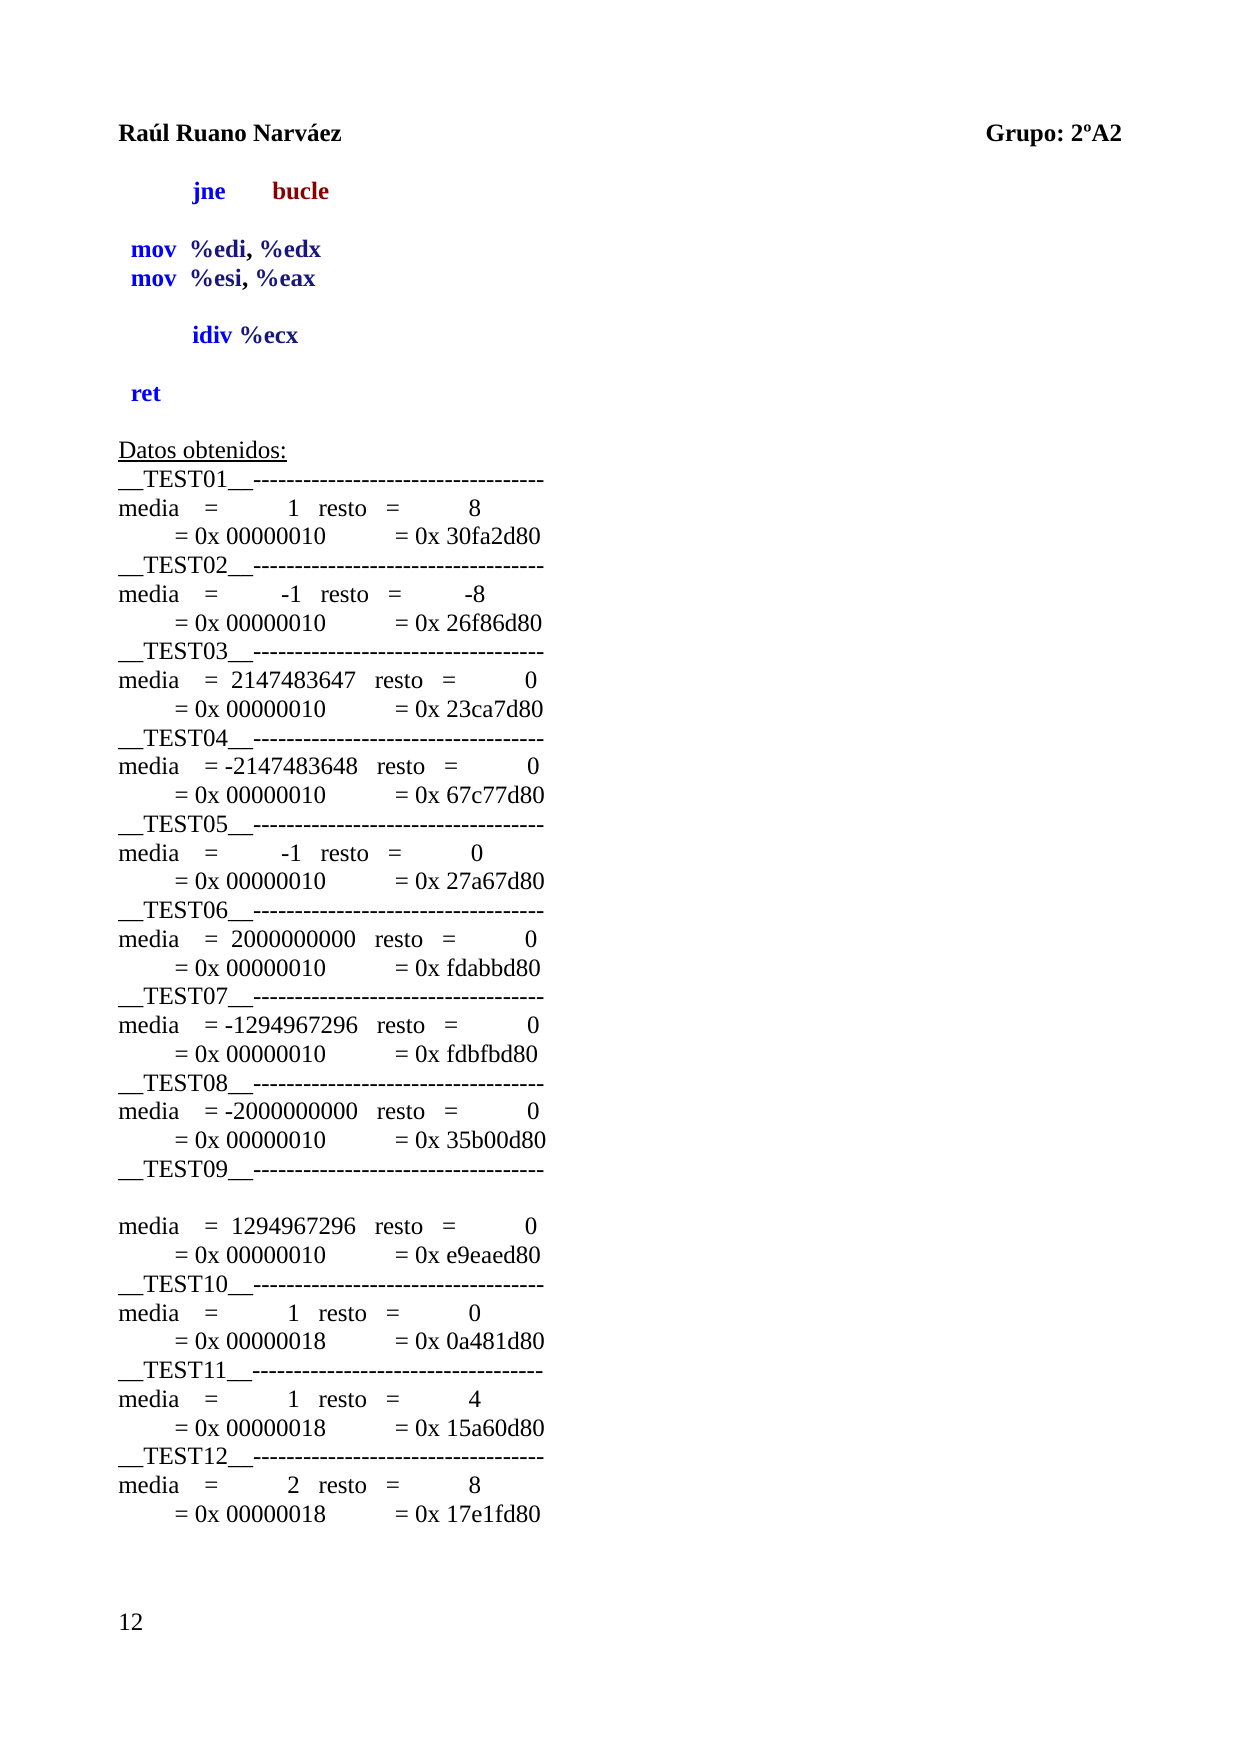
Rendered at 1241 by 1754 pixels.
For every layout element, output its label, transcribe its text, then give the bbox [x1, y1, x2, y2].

text __TEST03__----------------------------------- [118, 636, 1122, 665]
text = 0x 00000010 = 0x 23ca7d80 [118, 694, 1122, 723]
text = 0x 00000010 = 0x fdbfbd80 [118, 1039, 1122, 1068]
text mov %edi, %edx [118, 234, 1122, 263]
text media = -1 resto = 0 [118, 838, 1122, 866]
text = 0x 00000010 = 0x 35b00d80 [118, 1125, 1122, 1154]
text = 0x 00000010 = 0x 67c77d80 [118, 780, 1122, 809]
text media = 1294967296 resto = 0 [118, 1211, 1122, 1240]
text = 0x 00000018 = 0x 15a60d80 [118, 1413, 1122, 1441]
text Datos obtenidos: [118, 435, 1122, 464]
text media = 1 resto = 8 [118, 493, 1122, 521]
text __TEST08__----------------------------------- [118, 1068, 1122, 1096]
text = 0x 00000010 = 0x fdabbd80 [118, 953, 1122, 981]
text idiv %ecx [118, 320, 1122, 349]
text = 0x 00000018 = 0x 17e1fd80 [118, 1499, 1122, 1528]
text __TEST09__----------------------------------- [118, 1154, 1122, 1183]
text media = -2147483648 resto = 0 [118, 751, 1122, 780]
text __TEST06__----------------------------------- [118, 895, 1122, 924]
text media = 2147483647 resto = 0 [118, 665, 1122, 694]
text __TEST12__----------------------------------- [118, 1441, 1122, 1470]
text media = -2000000000 resto = 0 [118, 1096, 1122, 1125]
text __TEST11__----------------------------------- [118, 1355, 1122, 1384]
text = 0x 00000010 = 0x 30fa2d80 [118, 521, 1122, 550]
text __TEST02__----------------------------------- [118, 550, 1122, 579]
text = 0x 00000010 = 0x 26f86d80 [118, 608, 1122, 636]
text __TEST04__----------------------------------- [118, 723, 1122, 751]
text __TEST01__----------------------------------- [118, 464, 1122, 493]
text media = 2 resto = 8 [118, 1470, 1122, 1499]
text media = -1294967296 resto = 0 [118, 1010, 1122, 1039]
text media = -1 resto = -8 [118, 579, 1122, 608]
text __TEST07__----------------------------------- [118, 981, 1122, 1010]
text __TEST10__----------------------------------- [118, 1269, 1122, 1298]
text media = 2000000000 resto = 0 [118, 924, 1122, 953]
text = 0x 00000010 = 0x 27a67d80 [118, 866, 1122, 895]
text mov %esi, %eax [118, 263, 1122, 291]
text ret [118, 378, 1122, 406]
text media = 1 resto = 0 [118, 1298, 1122, 1326]
text = 0x 00000018 = 0x 0a481d80 [118, 1326, 1122, 1355]
text __TEST05__----------------------------------- [118, 809, 1122, 838]
text jne bucle [118, 176, 1122, 205]
text media = 1 resto = 4 [118, 1384, 1122, 1413]
text = 0x 00000010 = 0x e9eaed80 [118, 1240, 1122, 1269]
